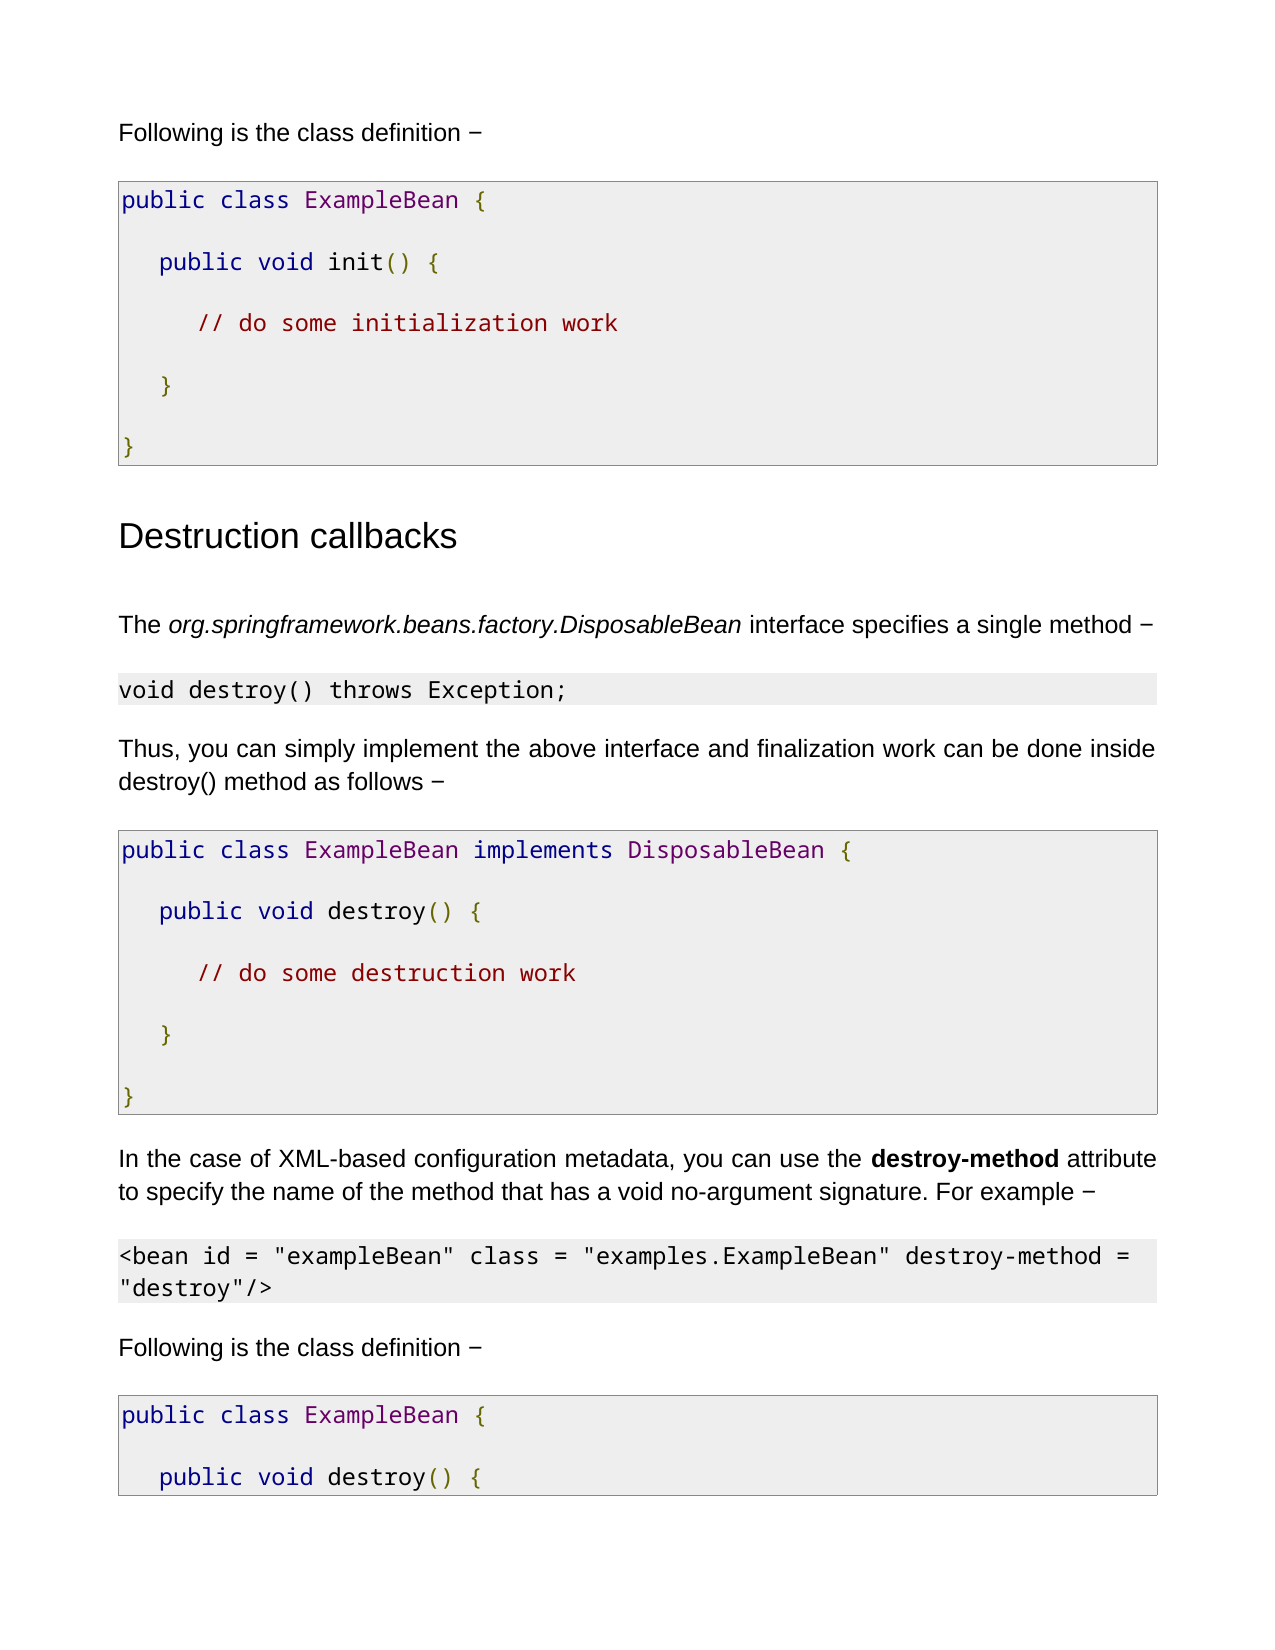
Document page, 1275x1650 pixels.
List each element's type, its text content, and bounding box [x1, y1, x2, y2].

text Following is the class definition − [118, 118, 1157, 147]
text In the case of XML-based configuration metadata, you can use the destroy-method attribute to specify the name of the method that has a void no-argument signature. For example − [118, 1144, 1157, 1205]
subtitle Destruction callbacks [118, 515, 1157, 557]
text public void destroy() { [119, 1457, 1157, 1495]
text } [119, 426, 1157, 465]
text Thus, you can simply implement the above interface and finalization work can be done inside destroy() method as follows − [118, 734, 1157, 796]
text public class ExampleBean { [119, 182, 1157, 216]
text Following is the class definition − [118, 1333, 1157, 1361]
text void destroy() throws Exception; [118, 673, 1157, 705]
text The org.springframework.beans.factory.DisposableBean interface specifies a single method − [118, 610, 1157, 639]
text <bean id = "exampleBean" class = "examples.ExampleBean" destroy-method = "destroy"/> [118, 1239, 1157, 1303]
text public void destroy() { [119, 891, 1157, 927]
text public void init() { [119, 242, 1157, 277]
text } [119, 1014, 1157, 1049]
text } [119, 365, 1157, 400]
text } [119, 1076, 1157, 1114]
text public class ExampleBean { [119, 1396, 1157, 1430]
text // do some initialization work [119, 303, 1157, 339]
text // do some destruction work [119, 953, 1157, 988]
text public class ExampleBean implements DisposableBean { [119, 831, 1157, 865]
